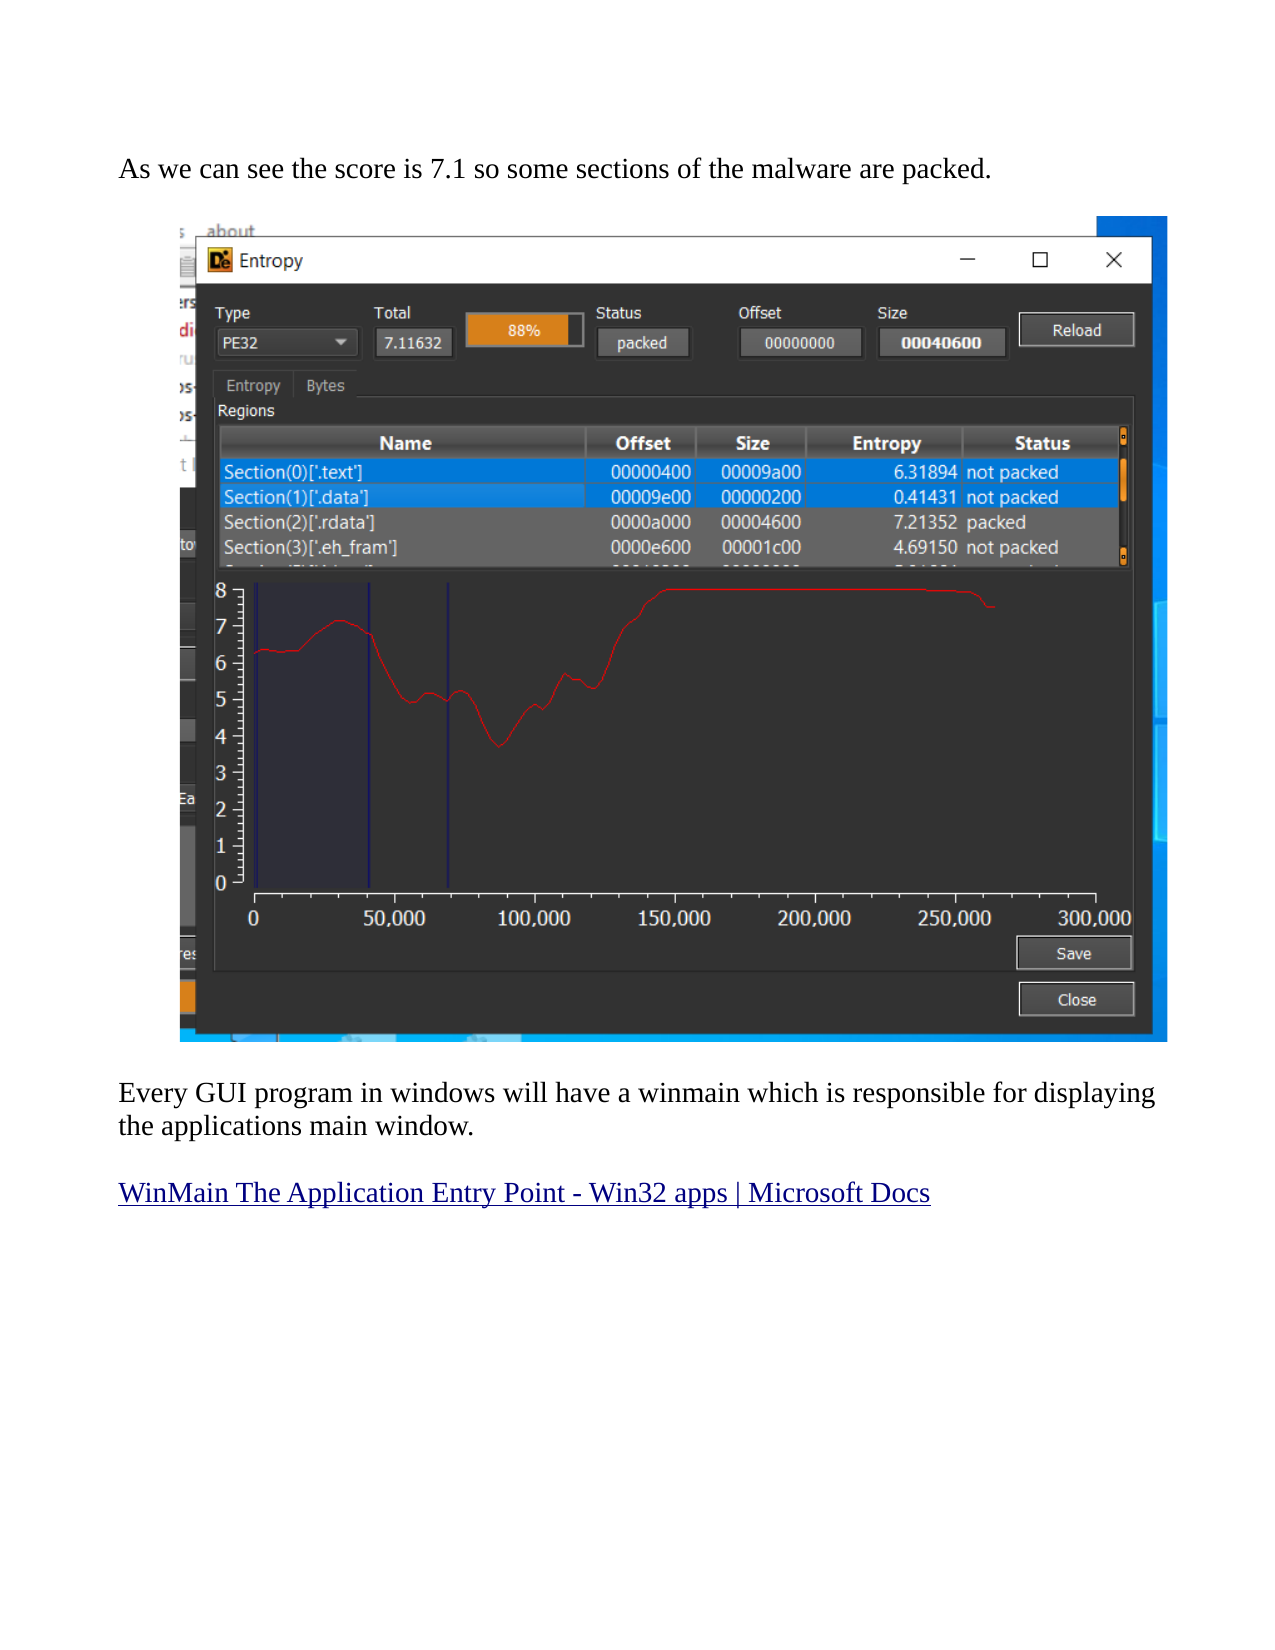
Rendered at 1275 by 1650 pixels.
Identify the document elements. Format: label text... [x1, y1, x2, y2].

text Every GUI program in windows will have a winmain which is responsible for displaying the applications main window. [118, 1075, 1157, 1142]
picture [179, 216, 1168, 1042]
text WinMain The Application Entry Point - Win32 apps | Microsoft Docs [118, 1176, 1157, 1209]
text As we can see the score is 7.1 so some sections of the malware are packed. [118, 152, 1157, 185]
